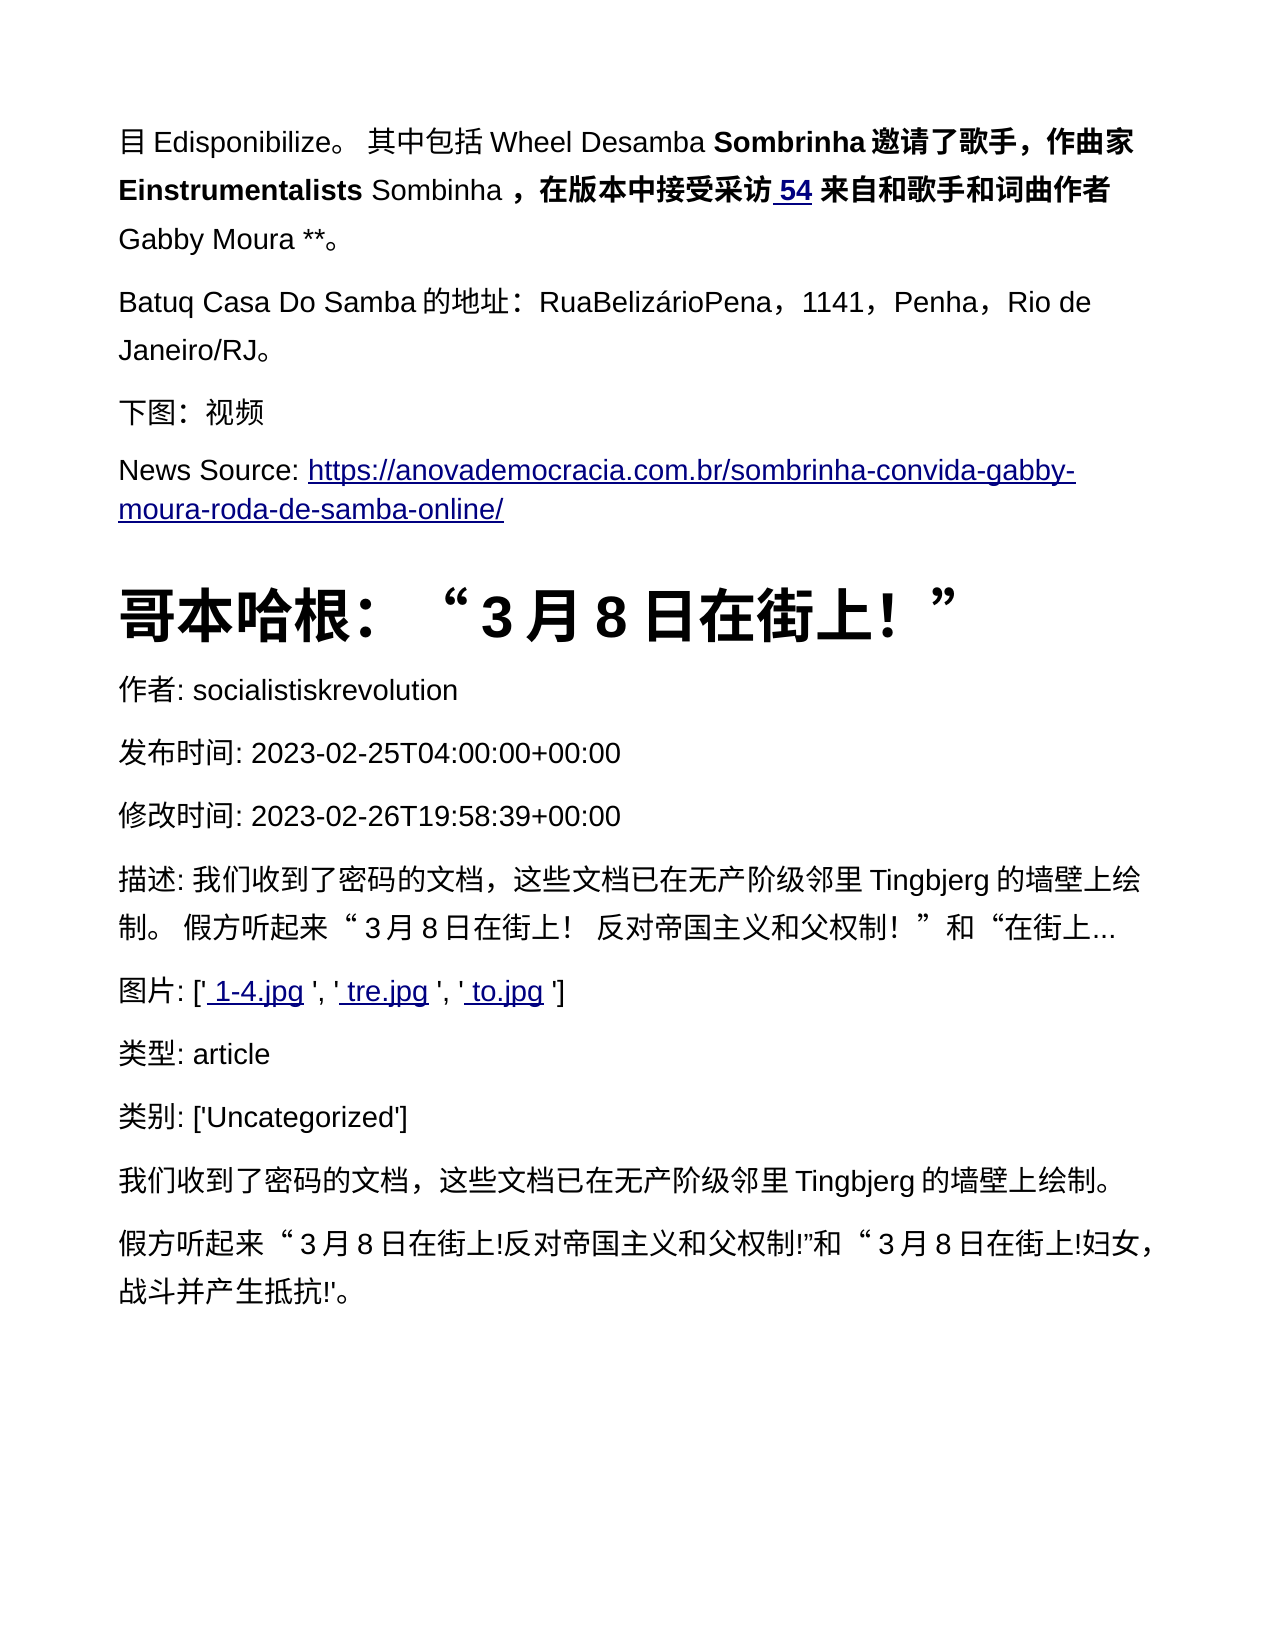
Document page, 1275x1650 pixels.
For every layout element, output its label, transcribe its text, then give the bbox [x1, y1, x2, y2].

subtitle 哥本哈根：“ 3月8日在街上！” [118, 570, 1157, 654]
text 作者: socialistiskrevolution [118, 667, 1157, 709]
text News Source: https://anovademocracia.com.br/sombrinha-convida-gabby-moura-roda-de-samba-online/ [118, 453, 1157, 525]
text 修改时间: 2023-02-26T19:58:39+00:00 [118, 793, 1157, 835]
text 描述: 我们收到了密码的文档，这些文档已在无产阶级邻里Tingbjerg的墙壁上绘制。 假方听起来“ 3月8日在街上！ 反对帝国主义和父权制！”和“在街上... [118, 856, 1157, 947]
text Batuq Casa Do Samba的地址：RuaBelizárioPena，1141，Penha，Rio de Janeiro/RJ。 [118, 278, 1157, 369]
text 下图：视频 [118, 390, 1157, 432]
text 图片: [' 1-4.jpg ', ' tre.jpg ', ' to.jpg '] [118, 968, 1157, 1010]
text 目Edisponibilize。 其中包括Wheel Desamba Sombrinha邀请了歌手，作曲家Einstrumentalists Sombinha ，在版本中接受采访 54 来自和歌手和词曲作者 Gabby Moura **。 [118, 118, 1157, 257]
text 假方听起来“ 3月8日在街上!反对帝国主义和父权制!”和“ 3月8日在街上!妇女，战斗并产生抵抗!'。 [118, 1220, 1157, 1311]
text 类别: ['Uncategorized'] [118, 1094, 1157, 1136]
text 我们收到了密码的文档，这些文档已在无产阶级邻里Tingbjerg的墙壁上绘制。 [118, 1157, 1157, 1199]
text 类型: article [118, 1031, 1157, 1073]
text 发布时间: 2023-02-25T04:00:00+00:00 [118, 730, 1157, 772]
